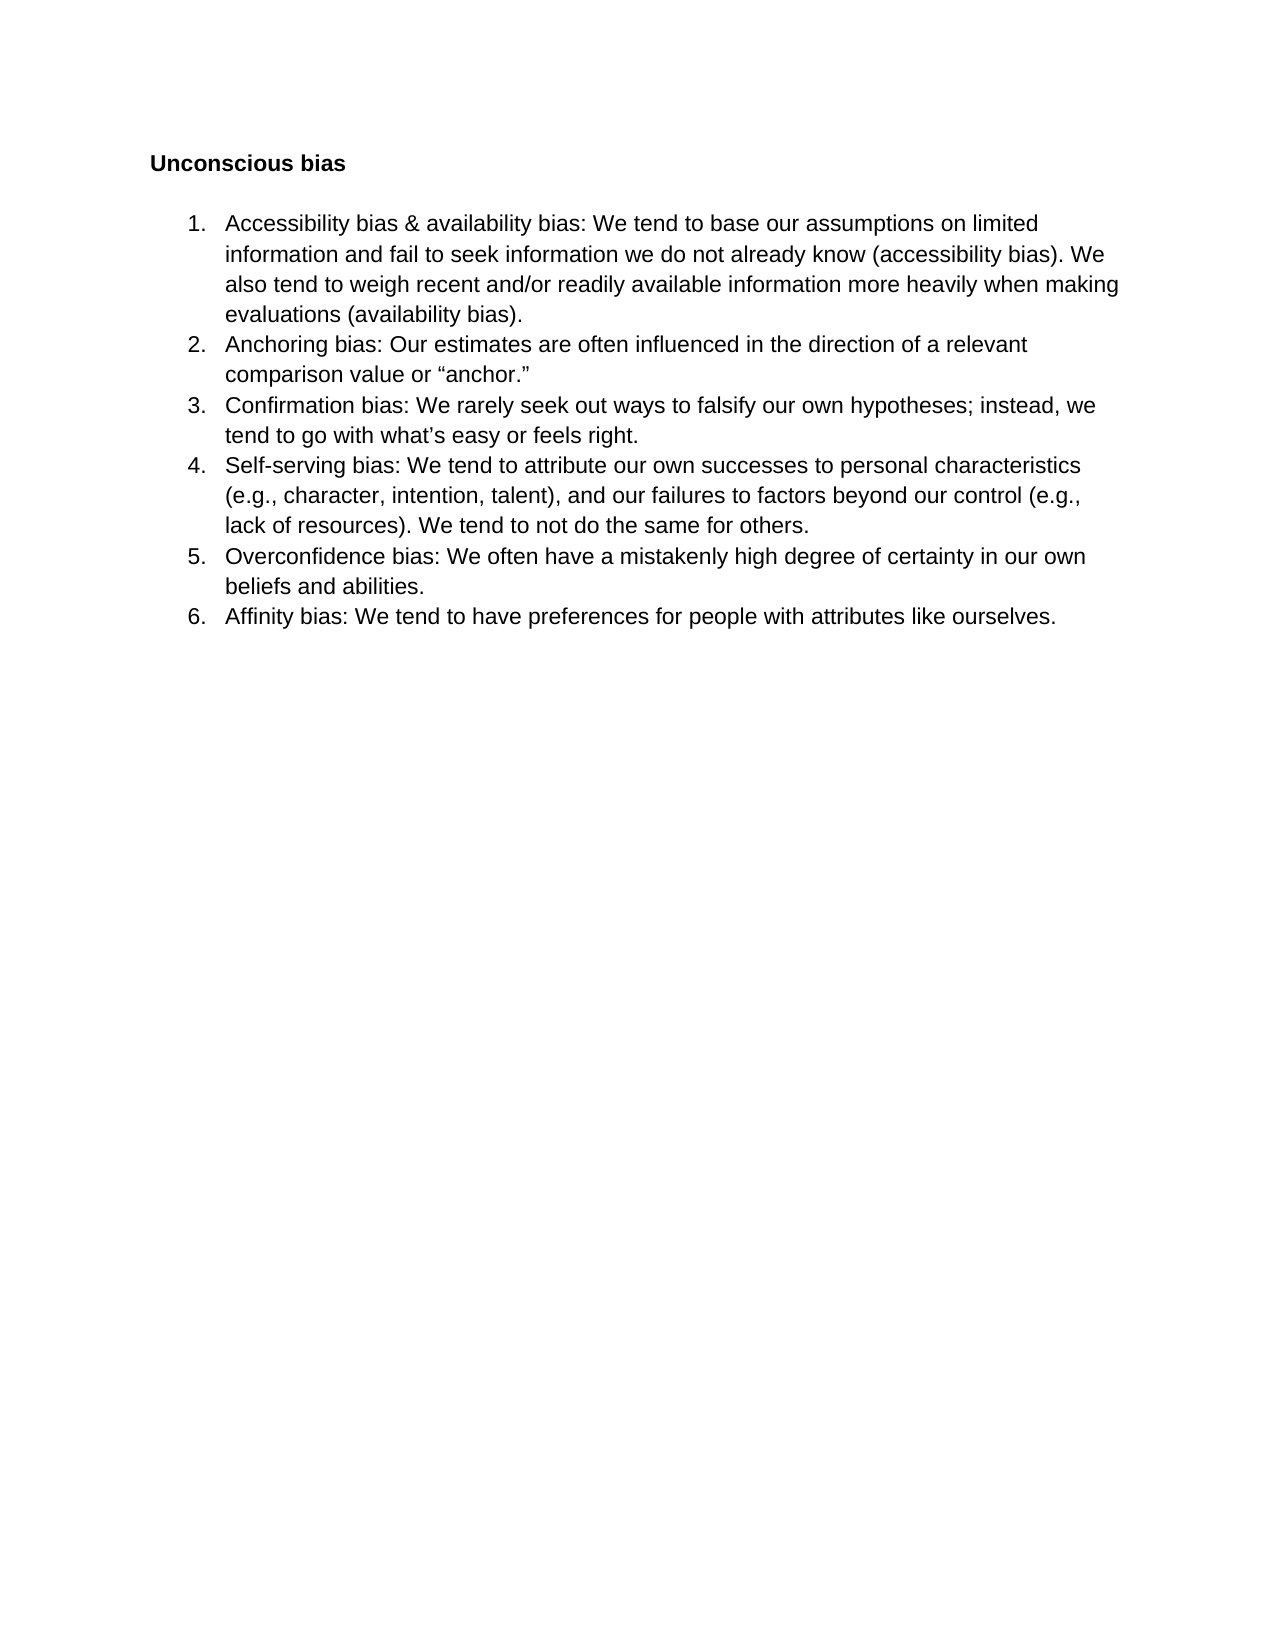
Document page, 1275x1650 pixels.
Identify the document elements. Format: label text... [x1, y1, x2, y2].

list Overconfidence bias: We often have a mistakenly high degree of certainty in our own beliefs and abilities. [187, 543, 1125, 599]
list Anchoring bias: Our estimates are often influenced in the direction of a relevant comparison value or “anchor.” [187, 331, 1125, 388]
list Affinity bias: We tend to have preferences for people with attributes like ourselves. [187, 603, 1125, 629]
list Accessibility bias & availability bias: We tend to base our assumptions on limited information and fail to seek information we do not already know (accessibility bias). We also tend to weigh recent and/or readily available information more heavily when making evaluations (availability bias). [187, 210, 1125, 327]
text Unconscious bias [150, 150, 1125, 176]
list Confirmation bias: We rarely seek out ways to falsify our own hypotheses; instead, we tend to go with what’s easy or feels right. [187, 392, 1125, 448]
list Self-serving bias: We tend to attribute our own successes to personal characteristics (e.g., character, intention, talent), and our failures to factors beyond our control (e.g., lack of resources). We tend to not do the same for others. [187, 452, 1125, 539]
